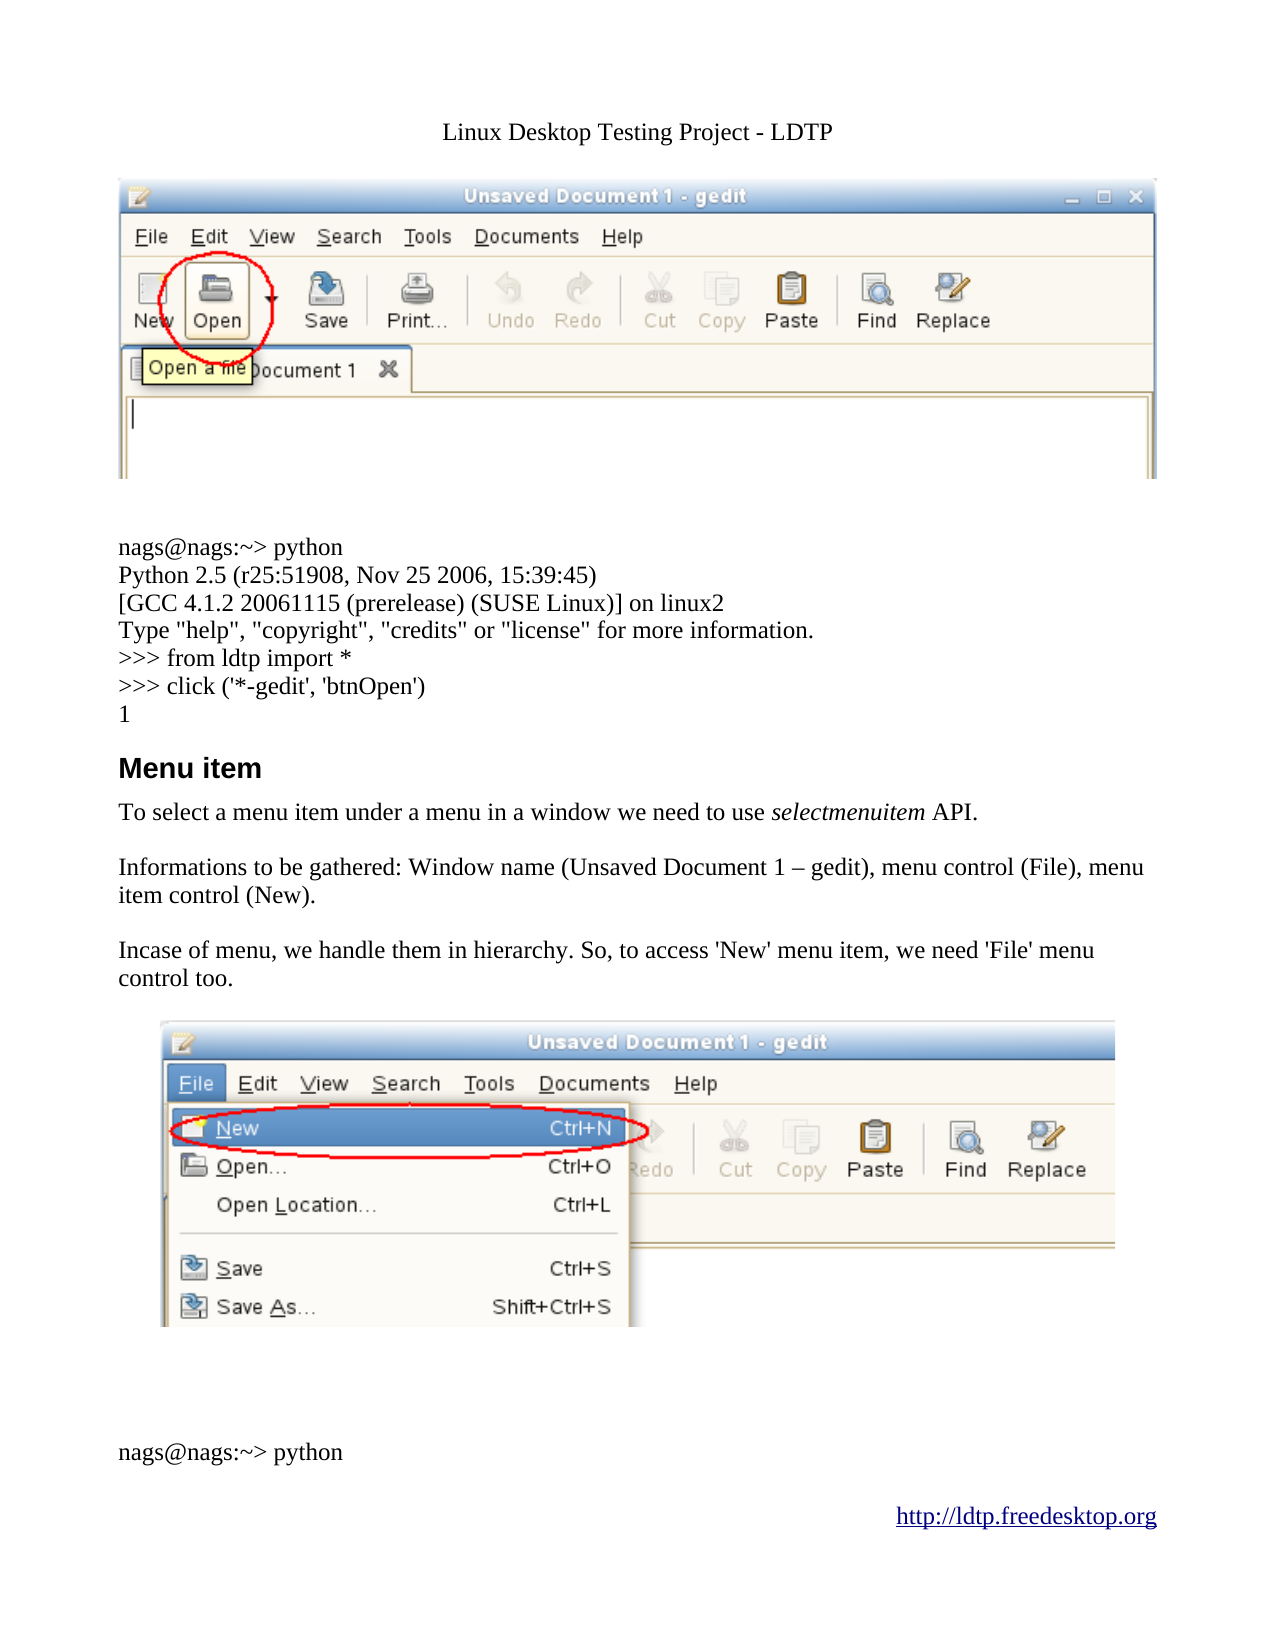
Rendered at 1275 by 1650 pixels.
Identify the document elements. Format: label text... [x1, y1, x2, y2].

text nags@nags:~> python [118, 1438, 1157, 1465]
text >>> click ('*-gedit', 'btnOpen') [118, 672, 1157, 700]
text Python 2.5 (r25:51908, Nov 25 2006, 15:39:45) [118, 561, 1157, 589]
text [GCC 4.1.2 20061115 (prerelease) (SUSE Linux)] on linux2 [118, 589, 1157, 617]
text nags@nags:~> python [118, 533, 1157, 561]
text 1 [118, 700, 1157, 727]
picture [118, 178, 1157, 479]
text >>> from ldtp import * [118, 644, 1157, 672]
text To select a menu item under a menu in a window we need to use selectmenuitem API. [118, 798, 1157, 825]
text Informations to be gathered: Window name (Unsaved Document 1 – gedit), menu control (File), menu item control (New). [118, 853, 1157, 908]
text Type "help", "copyright", "credits" or "license" for more information. [118, 617, 1157, 644]
text Incase of menu, we handle them in hierarchy. So, to access 'New' menu item, we need 'File' menu control too. [118, 936, 1157, 992]
subtitle Menu item [118, 752, 1157, 785]
picture [159, 1019, 1116, 1327]
